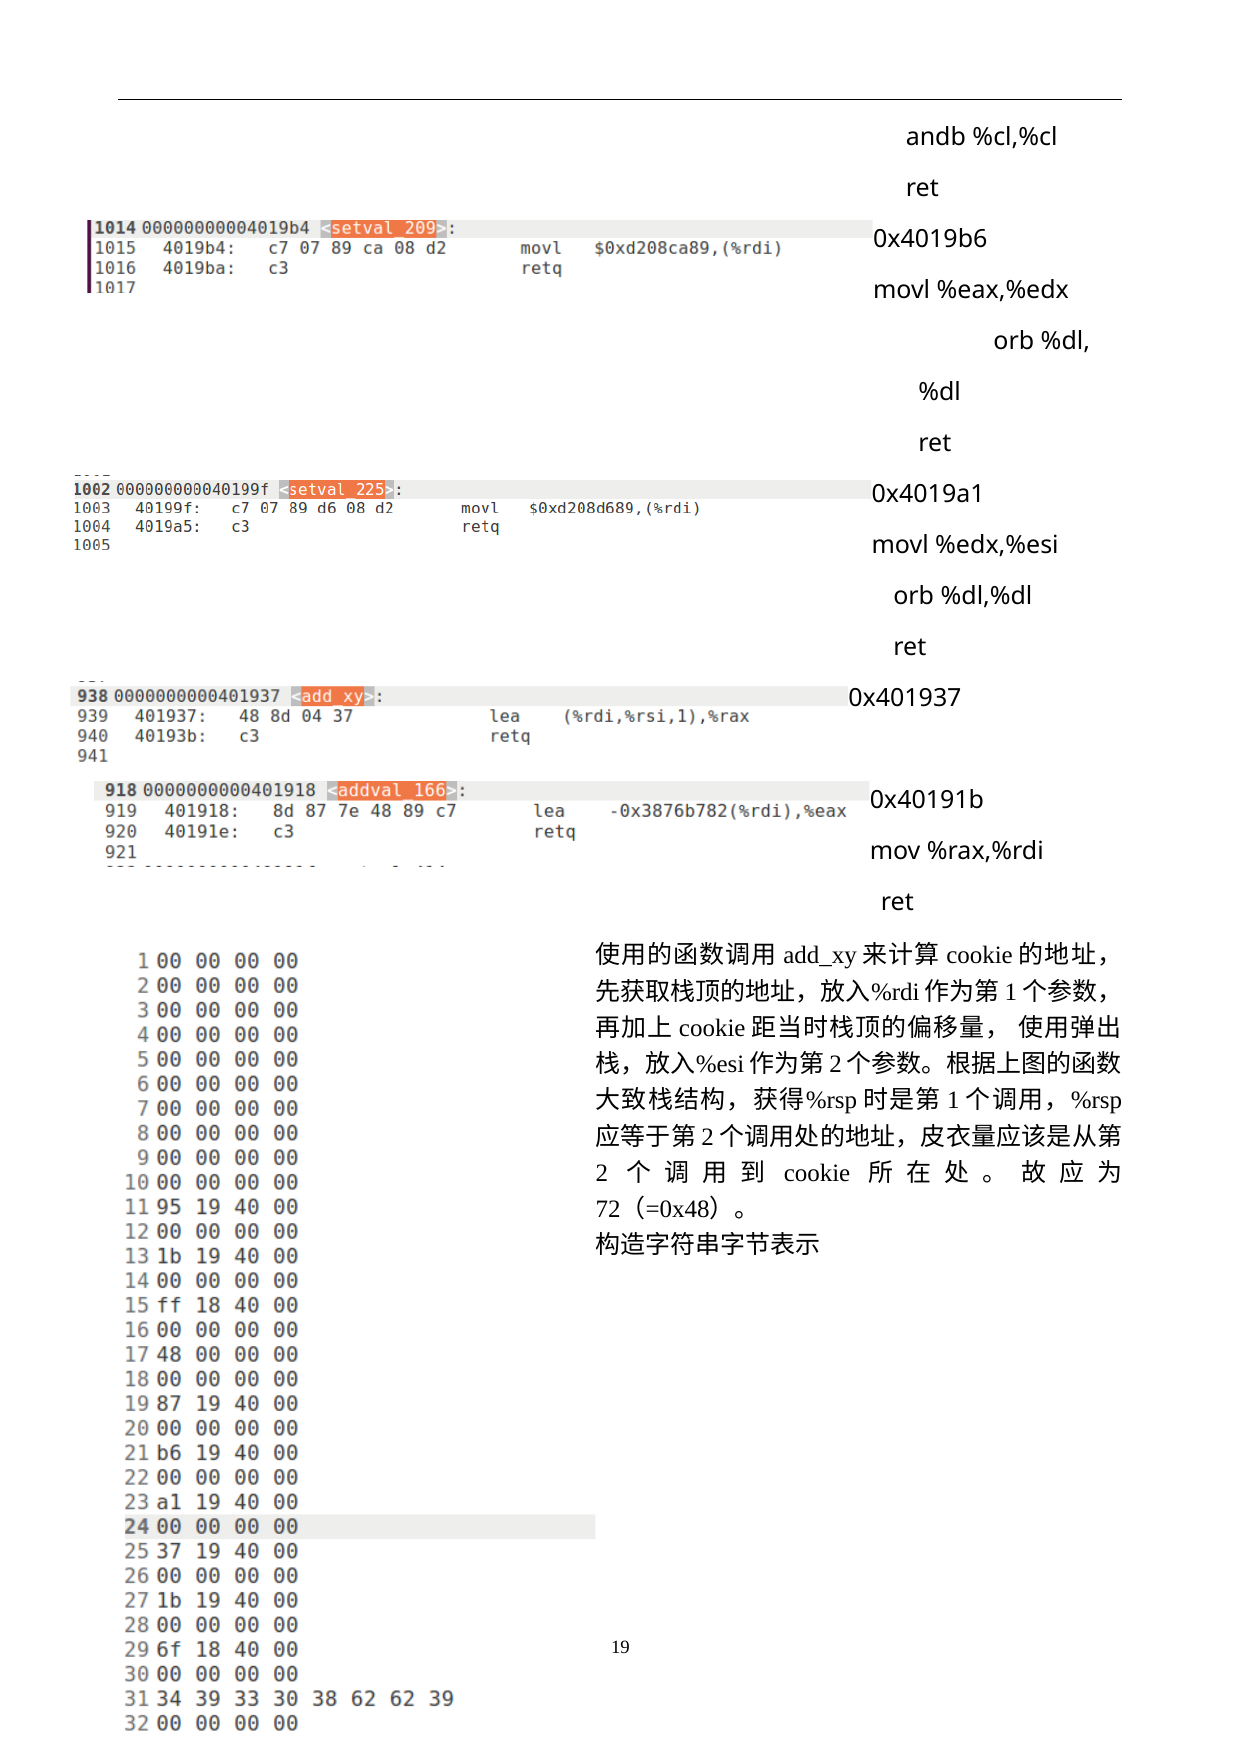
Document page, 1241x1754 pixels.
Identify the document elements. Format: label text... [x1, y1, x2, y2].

text movl %eax,%edx [118, 271, 1122, 305]
text orb %dl,%dl ret [118, 322, 1122, 458]
text 0x4019a1 [872, 475, 1122, 509]
text 0x40191b [870, 782, 1122, 816]
text andb %cl,%cl ret [118, 118, 1122, 203]
text [118, 1225, 124, 1261]
text 使用的函数调用add_xy来计算cookie的地址，先获取栈顶的地址，放入%rdi作为第1个参数，再加上cookie距当时栈顶的偏移量， 使用弹出栈，放入%esi作为第2个参数。根据上图的函数大致栈结构，获得%rsp时是第1个调用，%rsp应等于第2个调用处的地址，皮衣量应该是从第2个调用到cookie所在处。故应为72（=0x48）。 [118, 935, 1122, 1225]
text mov %rax,%rdi ret [118, 833, 1122, 918]
text 0x4019b6 [873, 220, 1122, 254]
text 0x401937 [118, 679, 1122, 714]
text 构造字符串字节表示 [596, 1225, 1122, 1261]
text movl %edx,%esi orb %dl,%dl ret [118, 526, 1122, 663]
